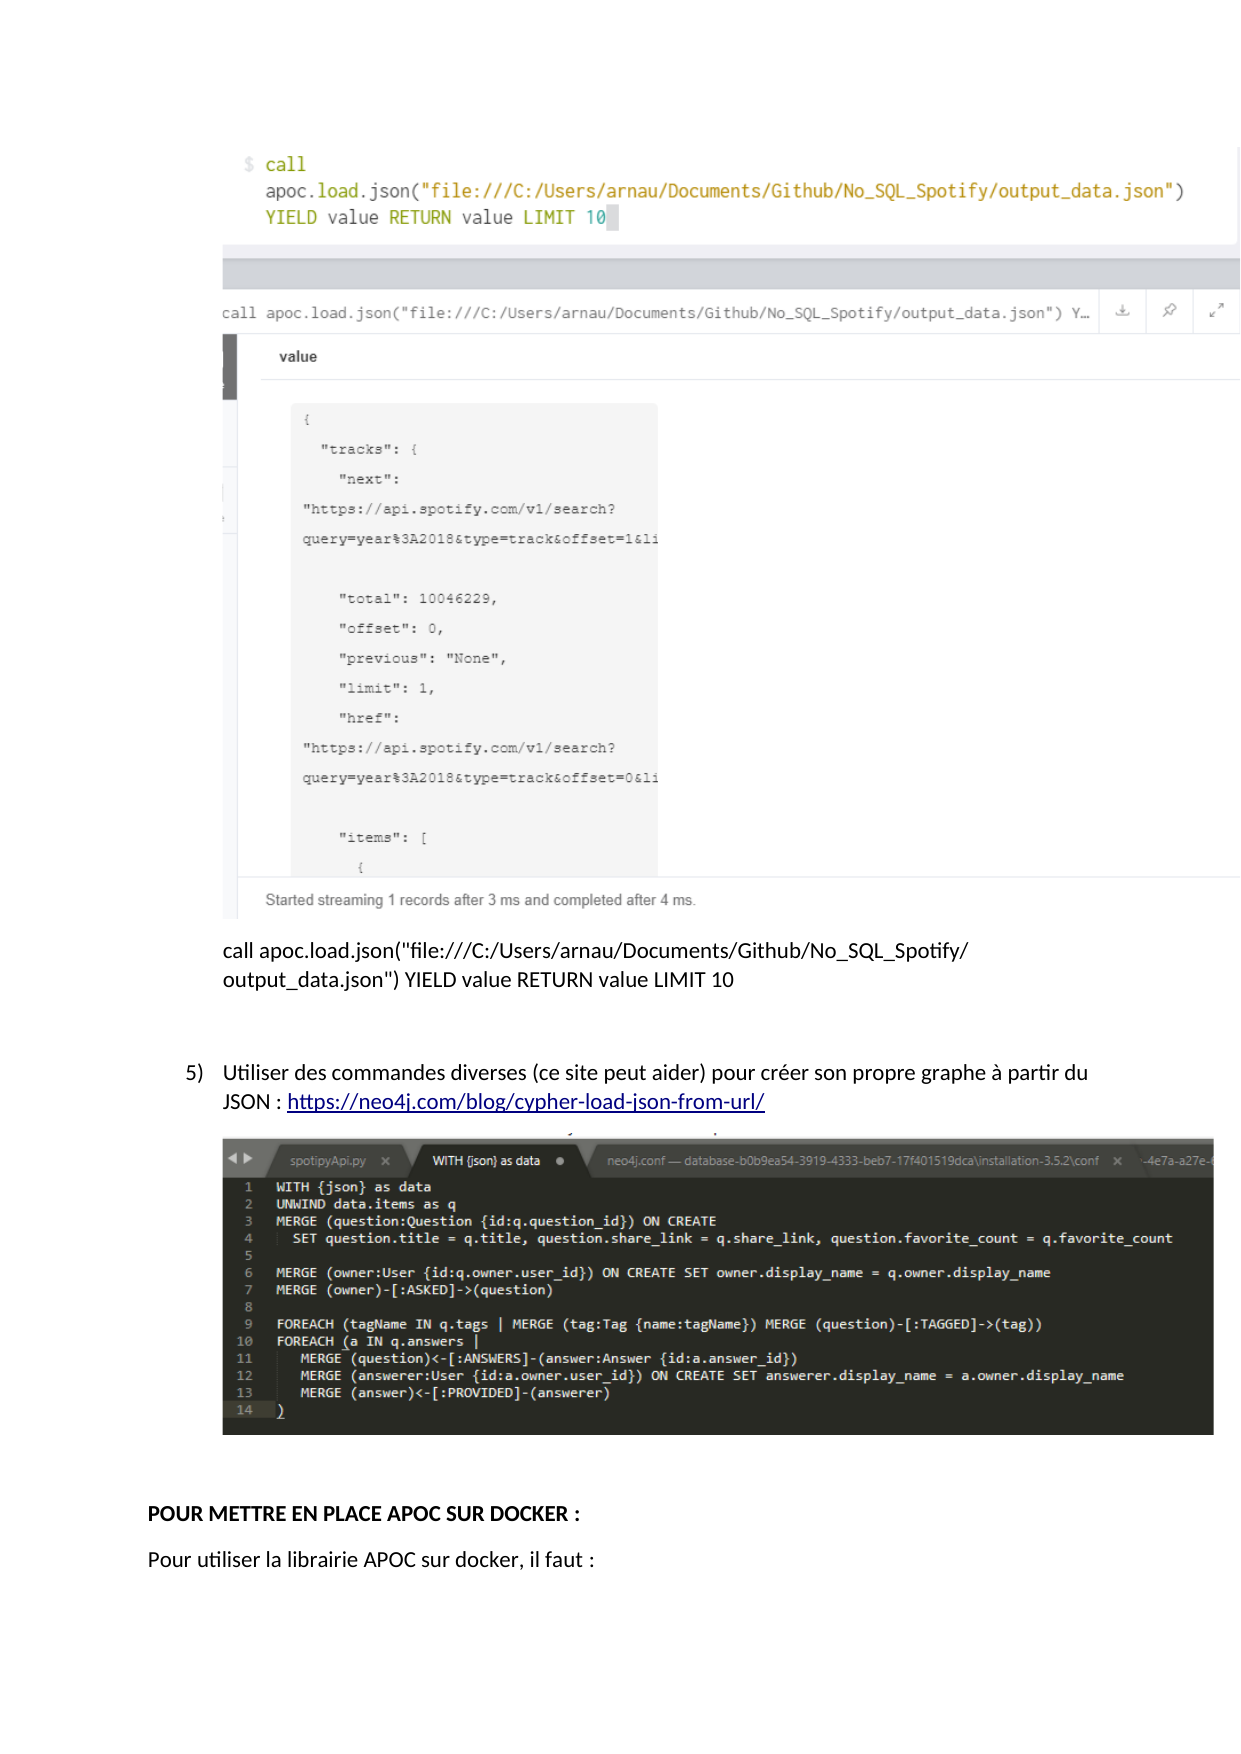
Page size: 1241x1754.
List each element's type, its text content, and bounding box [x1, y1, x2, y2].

text POUR METTRE EN PLACE APOC SUR DOCKER : [148, 1499, 1093, 1527]
list call apoc.load.json("file:///C:/Users/arnau/Documents/Github/No_SQL_Spotify/output_data.json") YIELD value RETURN value LIMIT 10 [223, 936, 1093, 993]
list Utiliser des commandes diverses (ce site peut aider) pour créer son propre graphe à partir du JSON : https://neo4j.com/blog/cypher-load-json-from-url/ [185, 1058, 1093, 1115]
text Pour utiliser la librairie APOC sur docker, il faut : [148, 1545, 1093, 1573]
